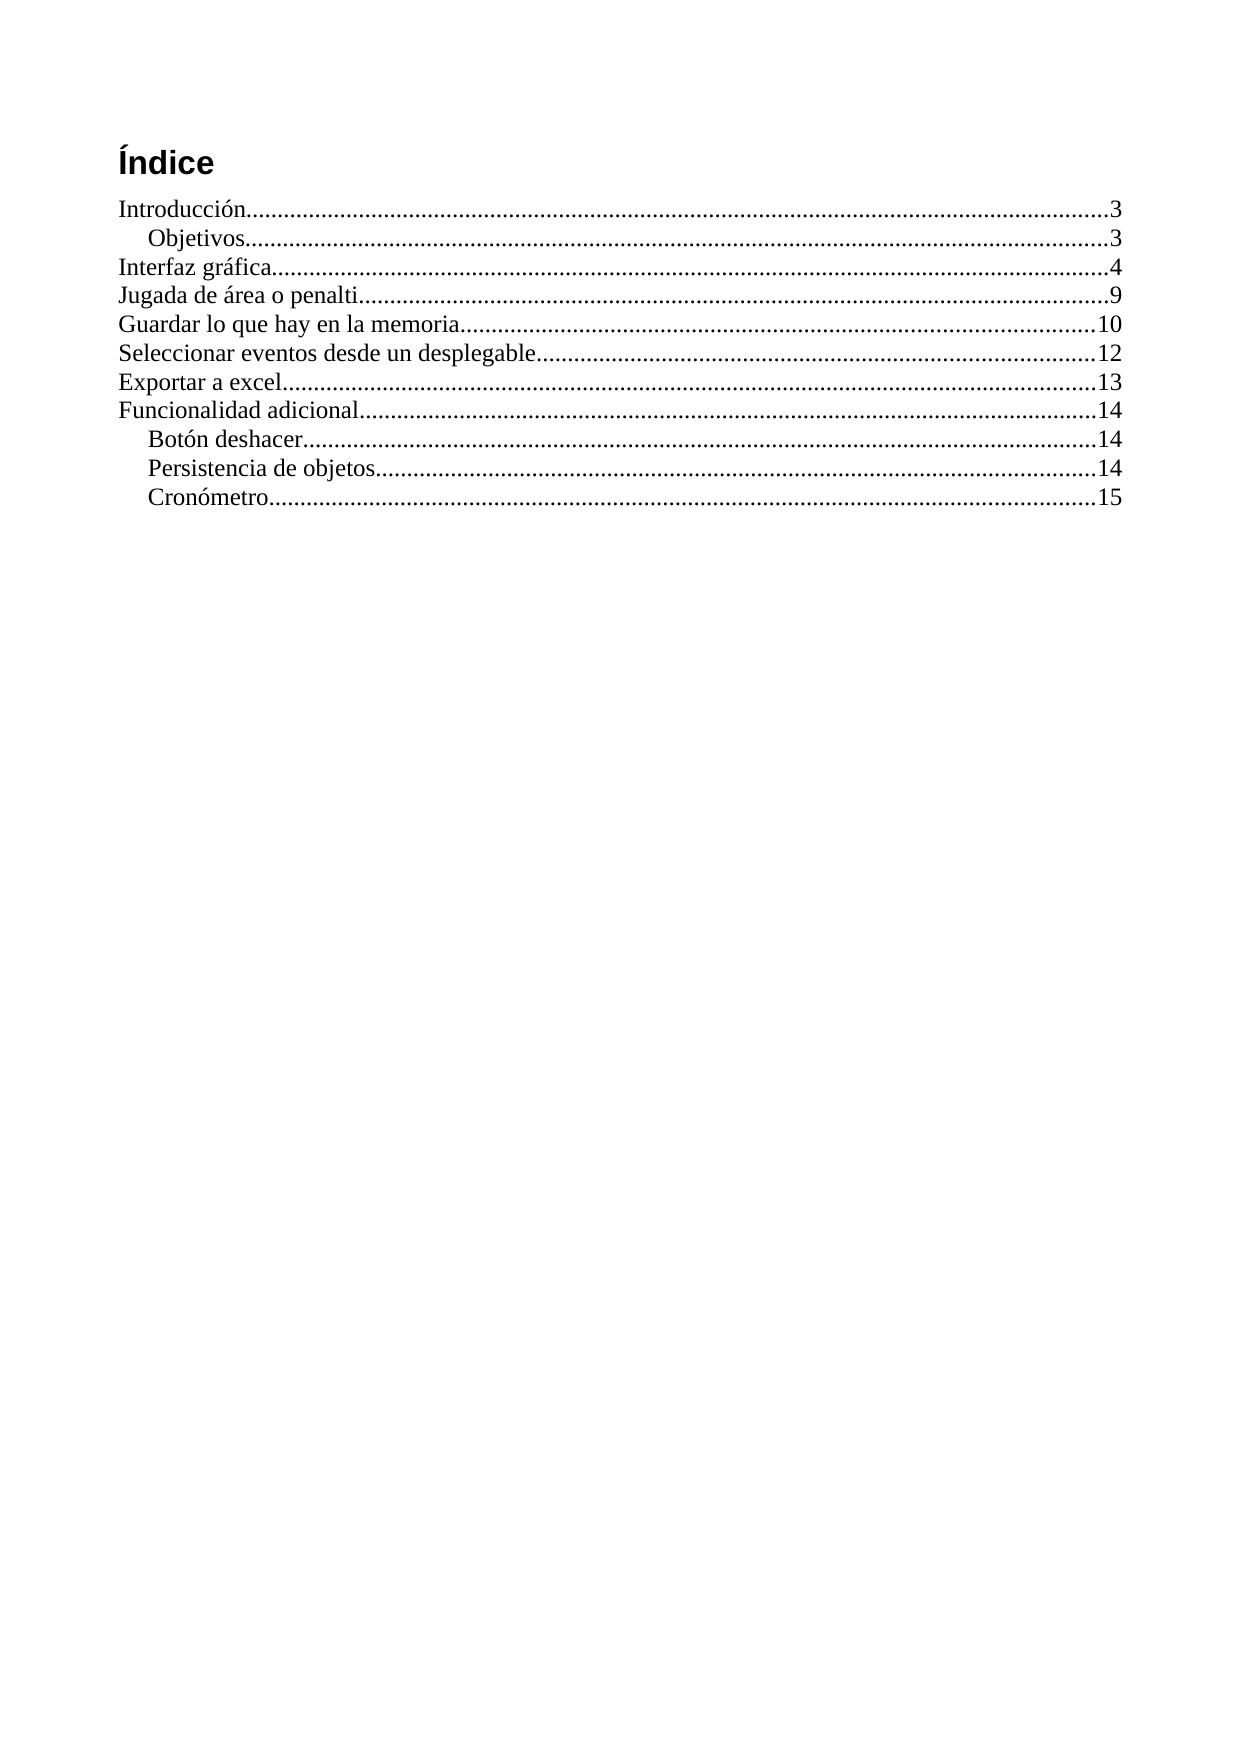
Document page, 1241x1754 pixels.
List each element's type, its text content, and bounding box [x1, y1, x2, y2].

subtitle Índice [118, 143, 1122, 182]
text Cronómetro 15 [148, 482, 1122, 510]
text Jugada de área o penalti 9 [118, 280, 1122, 309]
text Introducción 3 [118, 194, 1122, 223]
text Interfaz gráfica 4 [118, 252, 1122, 280]
text Persistencia de objetos 14 [148, 453, 1122, 482]
text Guardar lo que hay en la memoria 10 [118, 309, 1122, 338]
text Exportar a excel 13 [118, 367, 1122, 395]
text Seleccionar eventos desde un desplegable 12 [118, 338, 1122, 367]
text Funcionalidad adicional 14 [118, 395, 1122, 424]
text Objetivos 3 [148, 223, 1122, 252]
text Botón deshacer 14 [148, 424, 1122, 453]
